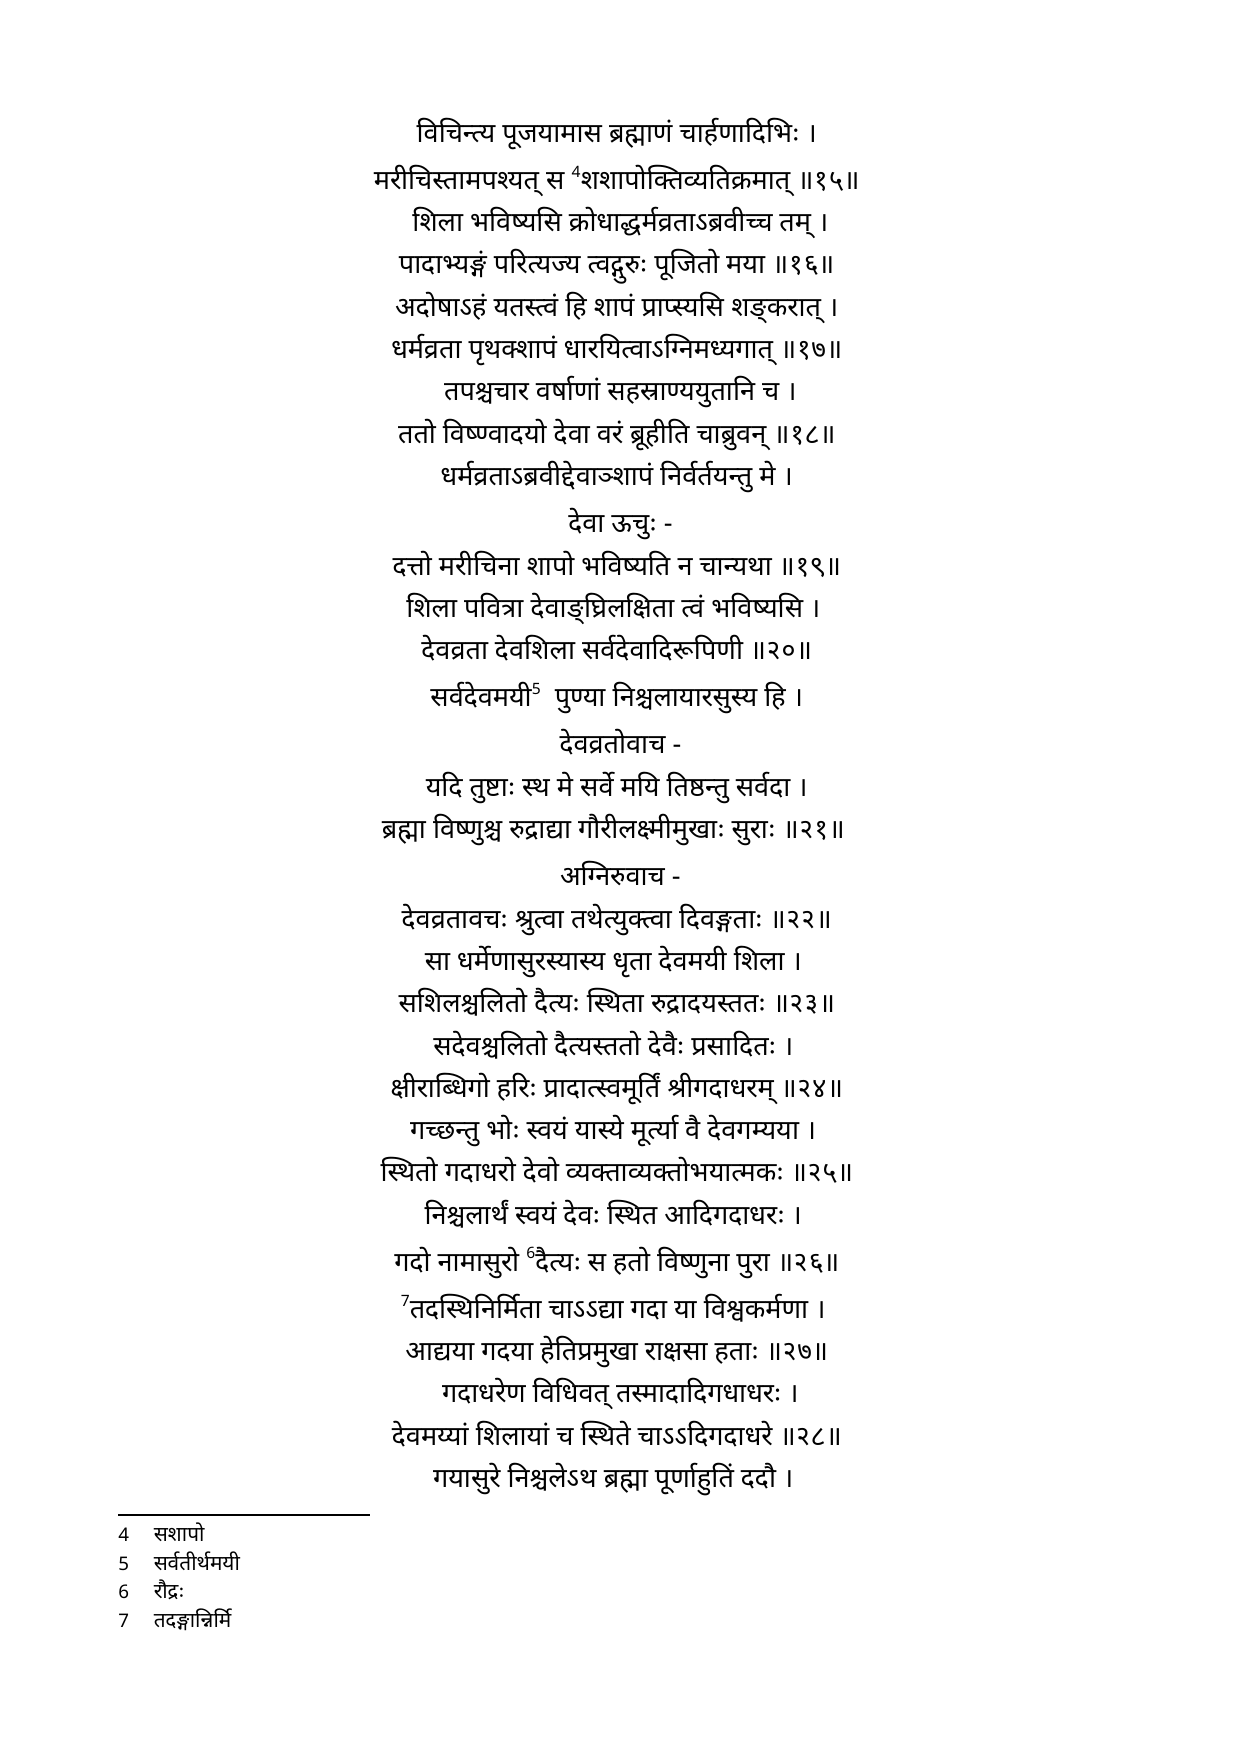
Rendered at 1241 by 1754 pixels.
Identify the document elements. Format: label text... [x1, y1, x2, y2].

text सर्वतीर्थमयी [118, 1550, 1122, 1578]
text रौद्रः [118, 1578, 1122, 1607]
text स्थितो गदाधरो देवो व्यक्ताव्यक्तोभयात्मकः ॥२५॥ निश्चलार्थं स्वयं देवः स्थित आदिगदाधरः । गदो नामासुरो दैत्यः स हतो विष्णुना पुरा ॥२६॥ तदस्थिनिर्मिता चाऽऽद्या गदा या विश्वकर्मणा । आद्यया गदया हेतिप्रमुखा राक्षसा हताः ॥२७॥ गदाधरेण विधिवत् तस्मादादिगधाधरः । देवमय्यां शिलायां च स्थिते चाऽऽदिगदाधरे ॥२८॥ गयासुरे निश्चलेऽथ ब्रह्मा पूर्णाहुतिं ददौ । [118, 1157, 1122, 1498]
text तदङ्गान्निर्मि [118, 1607, 1122, 1636]
text विचिन्त्य पूजयामास ब्रह्माणं चार्हणादिभिः । मरीचिस्तामपश्यत् स शशापोक्तिव्यतिक्रमात् ॥१५॥ शिला भविष्यसि क्रोधाद्धर्मव्रताऽब्रवीच्च तम् । पादाभ्यङ्गं परित्यज्य त्वद्गुरुः पूजितो मया ॥१६॥ अदोषाऽहं यतस्त्वं हि शापं प्राप्स्यसि शङ्करात् । धर्मव्रता पृथक्शापं धारयित्वाऽग्निमध्यगात् ॥१७॥ तपश्चचार वर्षाणां सहस्राण्ययुतानि च । ततो विष्ण्वादयो देवा वरं ब्रूहीति चाब्रुवन् ॥१८॥ धर्मव्रताऽब्रवीद्देवाञ्शापं निर्वर्तयन्तु मे । देवा ऊचुः - दत्तो मरीचिना शापो भविष्यति न चान्यथा ॥१९॥ शिला पवित्रा देवाङ्घ्रिलक्षिता त्वं भविष्यसि । देवव्रता देवशिला सर्वदेवादिरूपिणी ॥२०॥ सर्वदेवमयी पुण्या निश्चलायारसुस्य हि । देवव्रतोवाच - यदि तुष्टाः स्थ मे सर्वे मयि तिष्ठन्तु सर्वदा । ब्रह्मा विष्णुश्च रुद्राद्या गौरीलक्ष्मीमुखाः सुराः ॥२१॥ अग्निरुवाच - देवव्रतावचः श्रुत्वा तथेत्युक्त्वा दिवङ्गताः ॥२२॥ सा धर्मेणासुरस्यास्य धृता देवमयी शिला । सशिलश्चलितो दैत्यः स्थिता रुद्रादयस्ततः ॥२३॥ सदेवश्चलितो दैत्यस्ततो देवैः प्रसादितः । क्षीराब्धिगो हरिः प्रादात्स्वमूर्तिं श्रीगदाधरम् ॥२४॥ गच्छन्तु भोः स्वयं यास्ये मूर्त्या वै देवगम्यया । [118, 118, 1122, 1151]
text सशापो [118, 1521, 1122, 1550]
